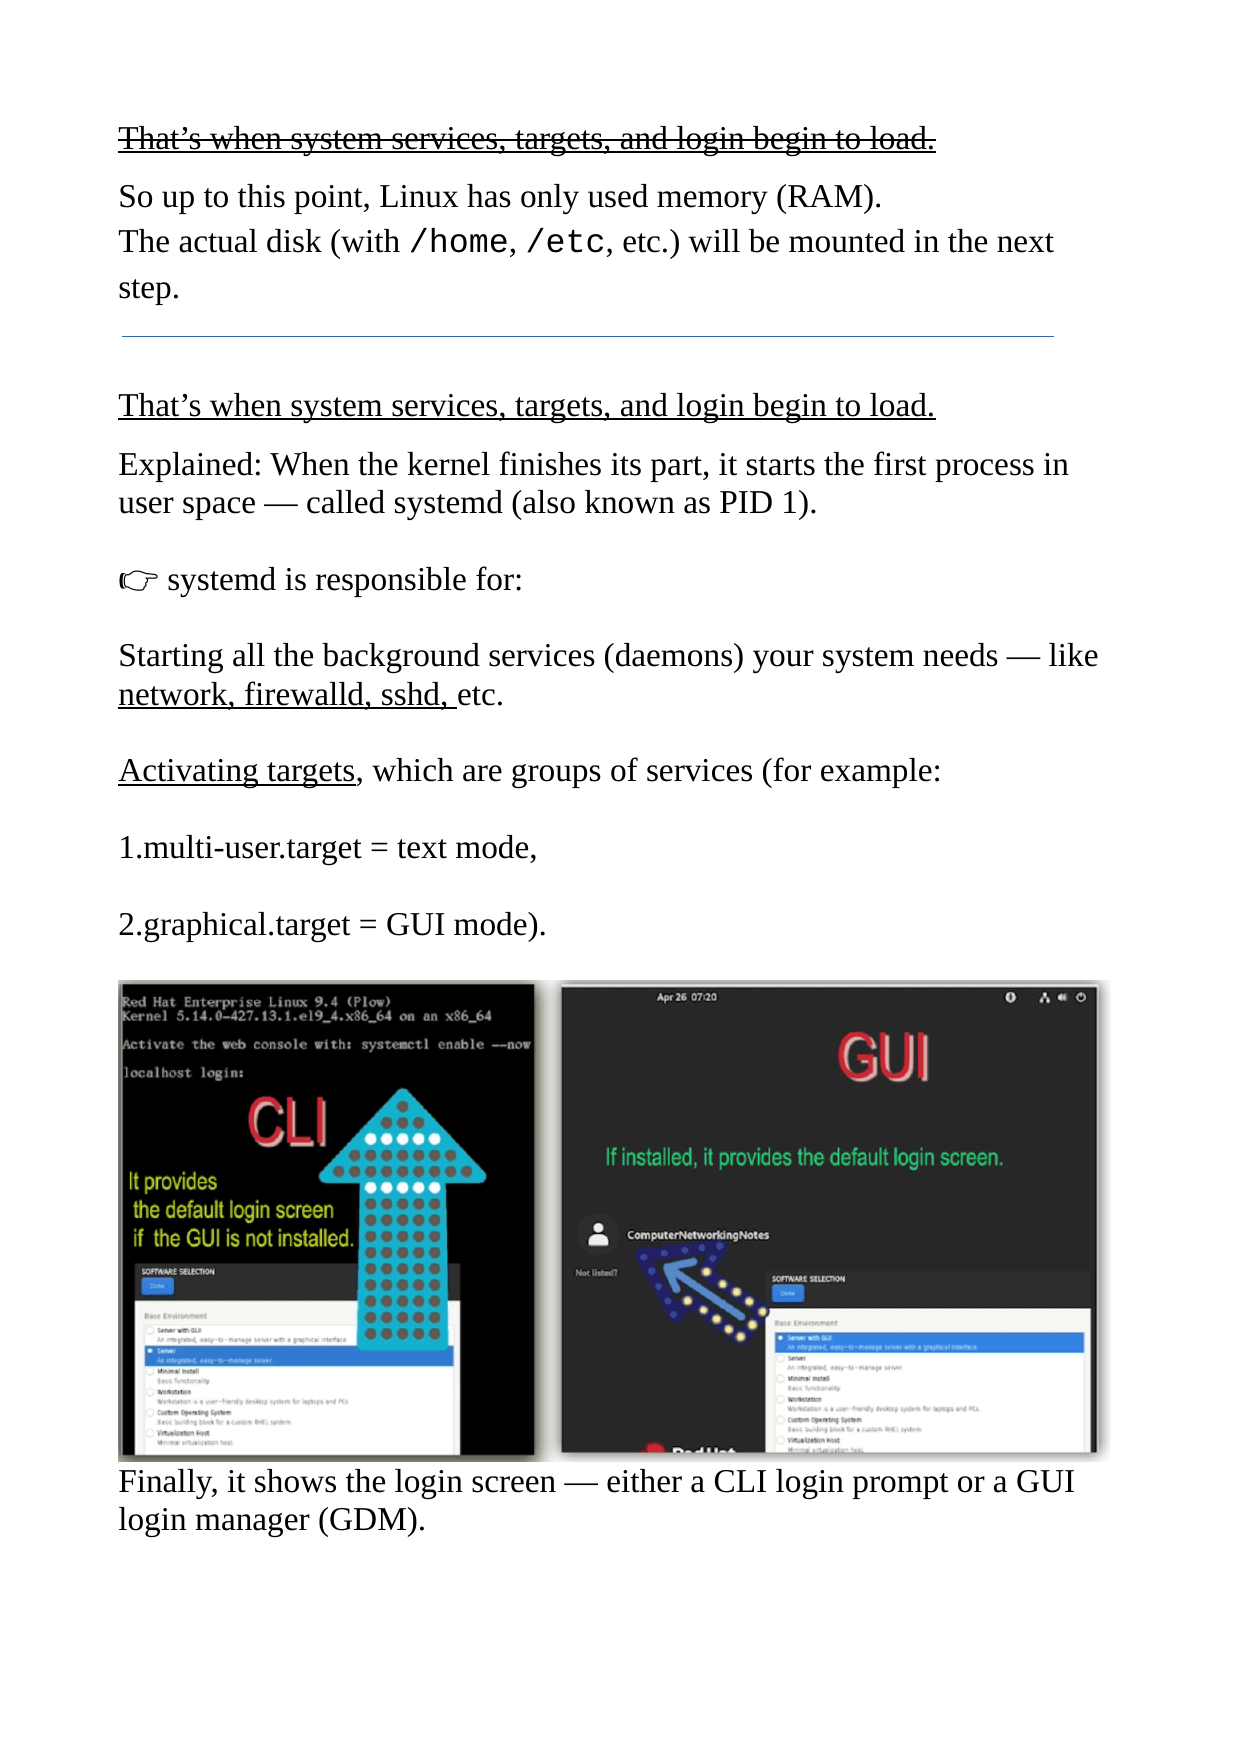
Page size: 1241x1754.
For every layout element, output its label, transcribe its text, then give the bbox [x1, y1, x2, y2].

text That’s when system services, targets, and login begin to load. [118, 118, 1122, 156]
text That’s when system services, targets, and login begin to load. [118, 385, 1122, 423]
picture [118, 980, 1123, 1462]
text 👉 systemd is responsible for: [118, 559, 1122, 597]
text 2.graphical.target = GUI mode). [118, 904, 1122, 942]
text Explained: When the kernel finishes its part, it starts the first process in user space — called systemd (also known as PID 1). [118, 444, 1122, 520]
text Starting all the background services (daemons) your system needs — like network, firewalld, sshd, etc. [118, 635, 1122, 712]
text Finally, it shows the login screen — either a CLI login prompt or a GUI login manager (GDM). [118, 1462, 1122, 1614]
text So up to this point, Linux has only used memory (RAM). The actual disk (with /home, /etc, etc.) will be mounted in the next step. [118, 177, 1122, 306]
text 1.multi-user.target = text mode, [118, 827, 1122, 865]
text Activating targets, which are groups of services (for example: [118, 750, 1122, 789]
